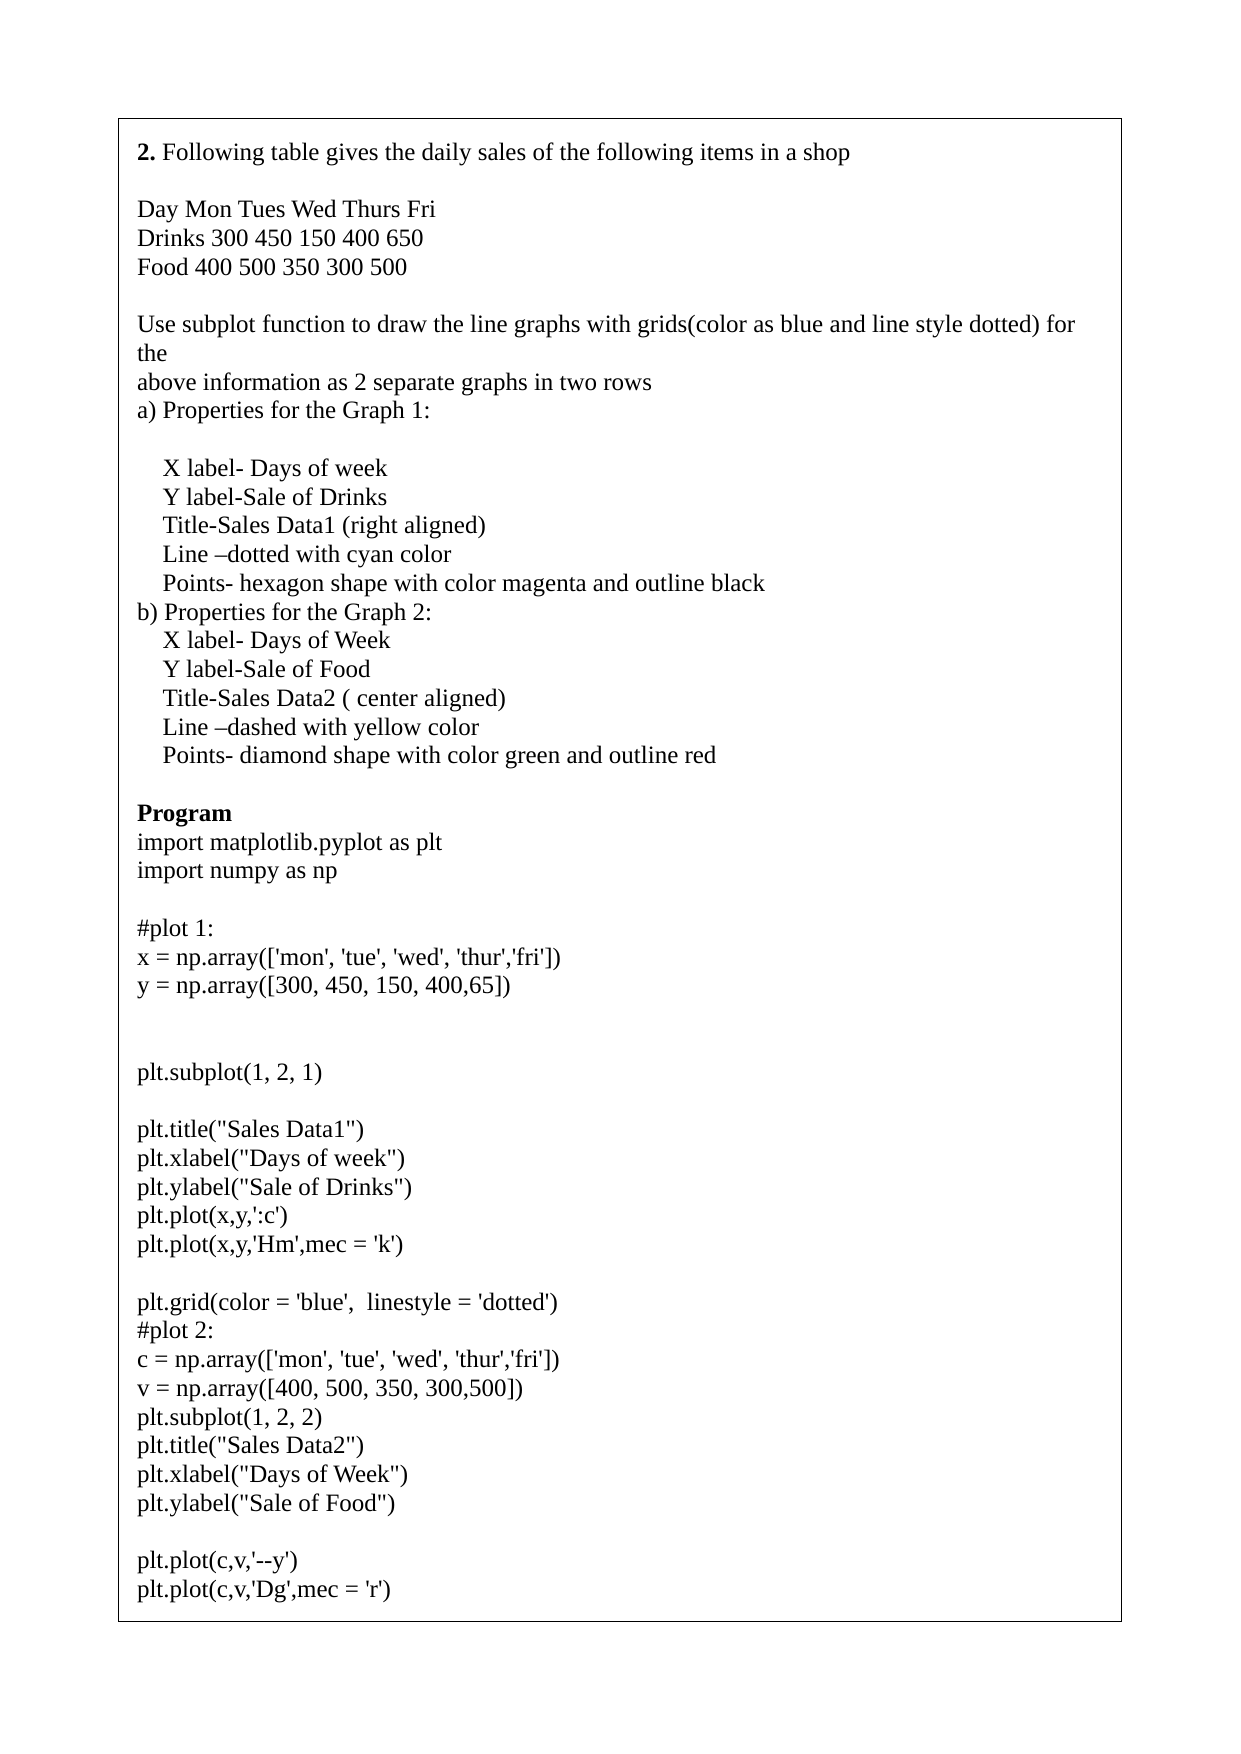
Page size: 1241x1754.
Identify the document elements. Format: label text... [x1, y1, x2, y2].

text plt.plot(c,v,'Dg',mec = 'r') [119, 1556, 1121, 1621]
text plt.title("Sales Data1") [119, 1096, 1121, 1124]
text import matplotlib.pyplot as plt [119, 808, 1121, 837]
text #plot 2: [119, 1297, 1121, 1326]
text  Line –dashed with yellow color [119, 693, 1121, 722]
text  Title-Sales Data2 ( center aligned) [119, 664, 1121, 693]
text  Line –dotted with cyan color [119, 521, 1121, 549]
text Use subplot function to draw the line graphs with grids(color as blue and line style dotted) for the [119, 291, 1121, 348]
text plt.ylabel("Sale of Food") [119, 1469, 1121, 1517]
text  X label- Days of week [119, 434, 1121, 463]
text x = np.array(['mon', 'tue', 'wed', 'thur','fri']) [119, 923, 1121, 952]
text plt.plot(x,y,':c') [119, 1182, 1121, 1211]
text Day Mon Tues Wed Thurs Fri [119, 176, 1121, 204]
text  Points- diamond shape with color green and outline red [119, 722, 1121, 769]
text v = np.array([400, 500, 350, 300,500]) [119, 1354, 1121, 1383]
text  Title-Sales Data1 (right aligned) [119, 492, 1121, 521]
text b) Properties for the Graph 2: [119, 578, 1121, 607]
text import numpy as np [119, 837, 1121, 884]
text #plot 1: [119, 894, 1121, 923]
text plt.grid(color = 'blue', linestyle = 'dotted') [119, 1268, 1121, 1297]
text  Y label-Sale of Food [119, 636, 1121, 664]
text a) Properties for the Graph 1: [119, 377, 1121, 424]
text c = np.array(['mon', 'tue', 'wed', 'thur','fri']) [119, 1326, 1121, 1354]
text plt.subplot(1, 2, 2) [119, 1383, 1121, 1412]
text plt.ylabel("Sale of Drinks") [119, 1153, 1121, 1182]
text Program [119, 779, 1121, 808]
text Drinks 300 450 150 400 650 [119, 204, 1121, 233]
text plt.plot(x,y,'Hm',mec = 'k') [119, 1211, 1121, 1258]
text Food 400 500 350 300 500 [119, 233, 1121, 281]
text 2. Following table gives the daily sales of the following items in a shop [119, 119, 1121, 166]
text plt.plot(c,v,'--y') [119, 1527, 1121, 1556]
text  Y label-Sale of Drinks [119, 463, 1121, 492]
text plt.title("Sales Data2") [119, 1412, 1121, 1441]
text plt.xlabel("Days of Week") [119, 1441, 1121, 1469]
text plt.xlabel("Days of week") [119, 1124, 1121, 1153]
text y = np.array([300, 450, 150, 400,65]) [119, 952, 1121, 999]
text  X label- Days of Week [119, 607, 1121, 636]
text plt.subplot(1, 2, 1) [119, 1038, 1121, 1086]
text  Points- hexagon shape with color magenta and outline black [119, 549, 1121, 578]
text above information as 2 separate graphs in two rows [119, 348, 1121, 377]
